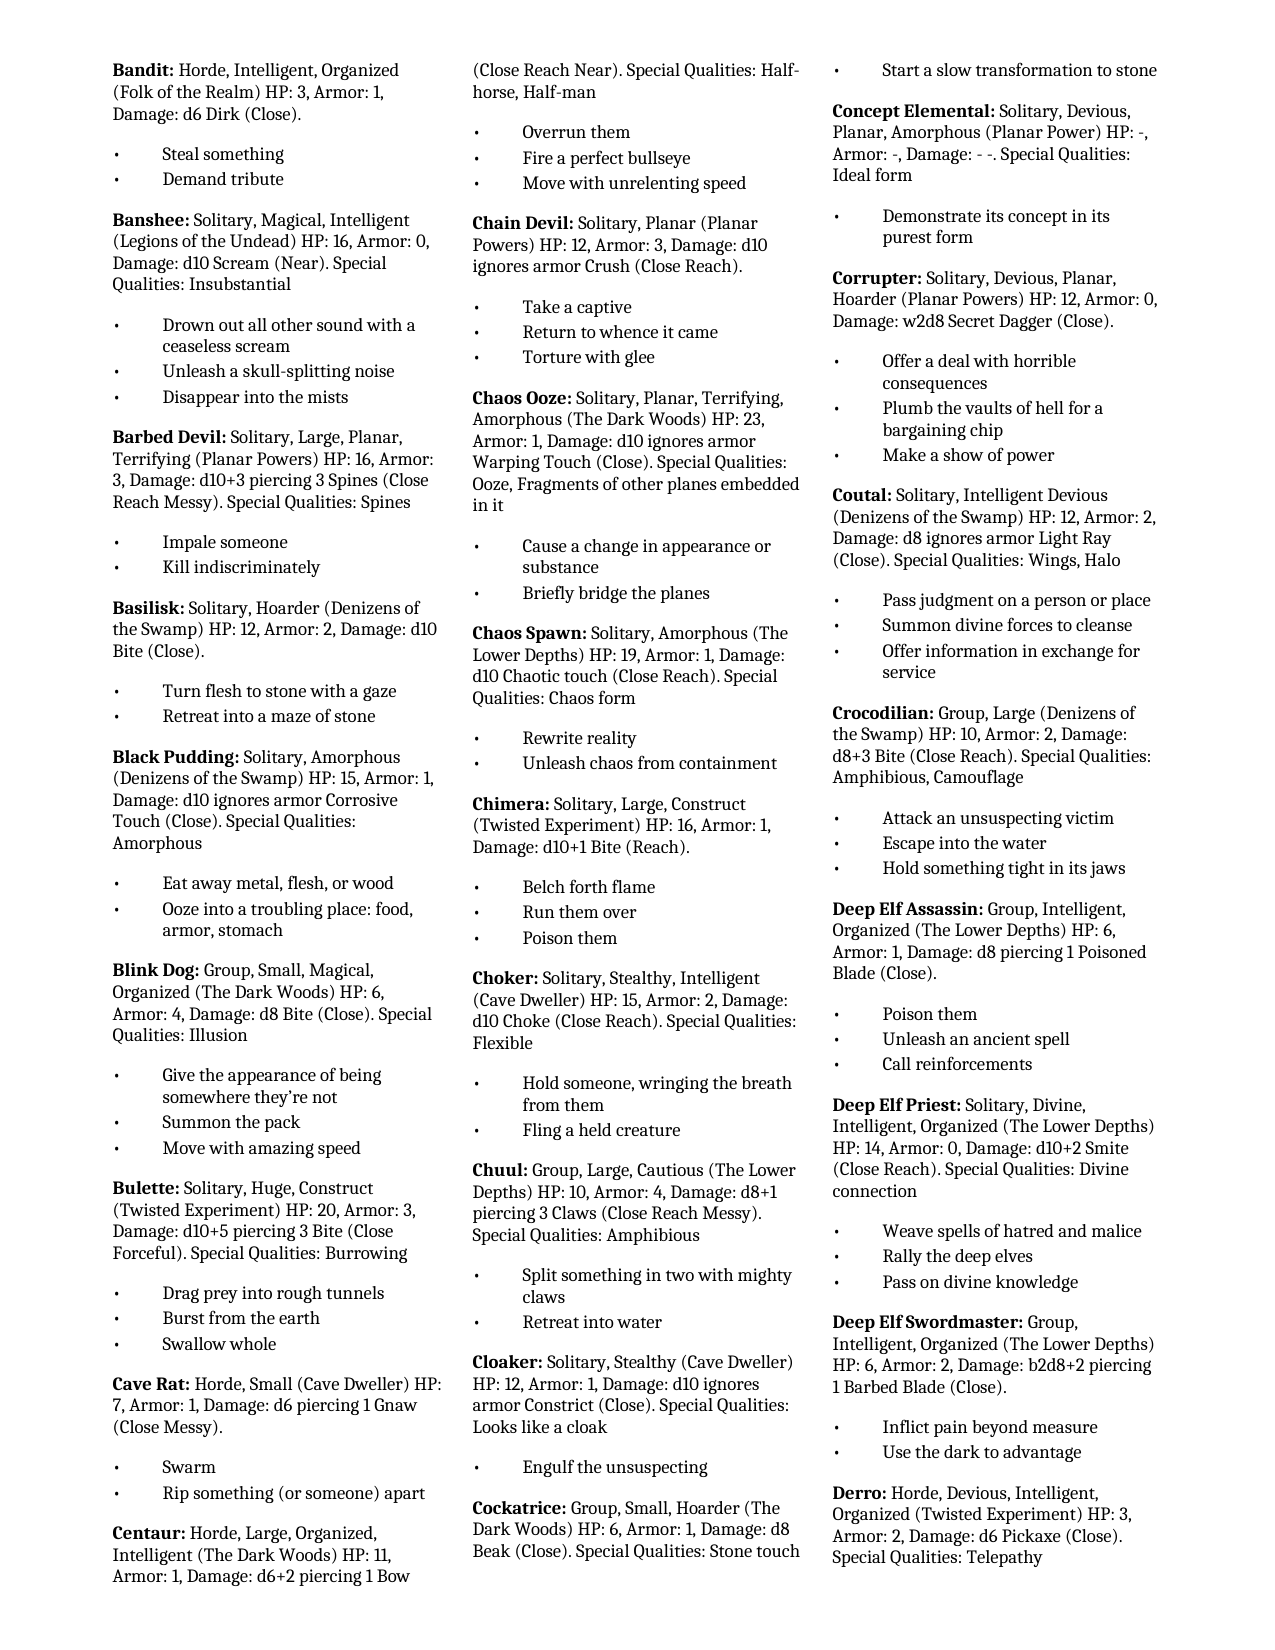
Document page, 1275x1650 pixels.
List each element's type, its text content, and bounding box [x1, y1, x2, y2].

list Escape into the water [832, 832, 1162, 854]
text (Close Reach Near). Special Qualities: Half-horse, Half-man [472, 60, 802, 103]
list Pass judgment on a person or place [832, 590, 1162, 611]
list Take a captive [472, 296, 802, 318]
list Rally the deep elves [832, 1246, 1162, 1267]
list Pass on divine knowledge [832, 1271, 1162, 1293]
text Deep Elf Priest: Solitary, Divine, Intelligent, Organized (The Lower Depths) HP: 14, Armor: 0, Damage: d10+2 Smite (Close Reach). Special Qualities: Divine connection [832, 1094, 1162, 1202]
text Corrupter: Solitary, Devious, Planar, Hoarder (Planar Powers) HP: 12, Armor: 0, Damage: w2d8 Secret Dagger (Close). [832, 267, 1162, 332]
text Cave Rat: Horde, Small (Cave Dweller) HP: 7, Armor: 1, Damage: d6 piercing 1 Gnaw (Close Messy). [112, 1373, 442, 1438]
list Swarm [112, 1457, 442, 1478]
list Hold someone, wringing the breath from them [472, 1072, 802, 1116]
text Centaur: Horde, Large, Organized, Intelligent (The Dark Woods) HP: 11, Armor: 1, Damage: d6+2 piercing 1 Bow [112, 1522, 442, 1587]
list Call reinforcements [832, 1054, 1162, 1075]
list Retreat into a maze of stone [112, 706, 442, 727]
list Weave spells of hatred and malice [832, 1221, 1162, 1242]
list Ooze into a troubling place: food, armor, stomach [112, 898, 442, 941]
list Rip something (or someone) apart [112, 1482, 442, 1504]
text Chaos Ooze: Solitary, Planar, Terrifying, Amorphous (The Dark Woods) HP: 23, Armor: 1, Damage: d10 ignores armor Warping Touch (Close). Special Qualities: Ooze, Fragments of other planes embedded in it [472, 387, 802, 517]
text Cloaker: Solitary, Stealthy (Cave Dweller) HP: 12, Armor: 1, Damage: d10 ignores armor Constrict (Close). Special Qualities: Looks like a cloak [472, 1352, 802, 1438]
list Engulf the unsuspecting [472, 1457, 802, 1478]
list Return to whence it came [472, 322, 802, 343]
text Banshee: Solitary, Magical, Intelligent (Legions of the Undead) HP: 16, Armor: 0, Damage: d10 Scream (Near). Special Qualities: Insubstantial [112, 209, 442, 295]
list Kill indiscriminately [112, 557, 442, 578]
text Black Pudding: Solitary, Amorphous (Denizens of the Swamp) HP: 15, Armor: 1, Damage: d10 ignores armor Corrosive Touch (Close). Special Qualities: Amorphous [112, 746, 442, 854]
list Give the appearance of being somewhere they’re not [112, 1065, 442, 1108]
list Turn flesh to stone with a gaze [112, 681, 442, 702]
text Chimera: Solitary, Large, Construct (Twisted Experiment) HP: 16, Armor: 1, Damage: d10+1 Bite (Reach). [472, 793, 802, 858]
list Fling a held creature [472, 1119, 802, 1141]
list Summon the pack [112, 1112, 442, 1133]
text Deep Elf Assassin: Group, Intelligent, Organized (The Lower Depths) HP: 6, Armor: 1, Damage: d8 piercing 1 Poisoned Blade (Close). [832, 898, 1162, 984]
list Retreat into water [472, 1312, 802, 1333]
list Swallow whole [112, 1333, 442, 1355]
text Blink Dog: Group, Small, Magical, Organized (The Dark Woods) HP: 6, Armor: 4, Damage: d8 Bite (Close). Special Qualities: Illusion [112, 960, 442, 1046]
text Chain Devil: Solitary, Planar (Planar Powers) HP: 12, Armor: 3, Damage: d10 ignores armor Crush (Close Reach). [472, 213, 802, 277]
list Inflict pain beyond measure [832, 1417, 1162, 1438]
text Bandit: Horde, Intelligent, Organized (Folk of the Realm) HP: 3, Armor: 1, Damage: d6 Dirk (Close). [112, 60, 442, 125]
list Run them over [472, 902, 802, 923]
list Move with amazing speed [112, 1137, 442, 1159]
text Chuul: Group, Large, Cautious (The Lower Depths) HP: 10, Armor: 4, Damage: d8+1 piercing 3 Claws (Close Reach Messy). Special Qualities: Amphibious [472, 1160, 802, 1246]
list Demonstrate its concept in its purest form [832, 205, 1162, 248]
text Concept Elemental: Solitary, Devious, Planar, Amorphous (Planar Power) HP: -, Armor: -, Damage: - -. Special Qualities: Ideal form [832, 100, 1162, 187]
list Briefly bridge the planes [472, 582, 802, 604]
list Poison them [472, 927, 802, 949]
text Crocodilian: Group, Large (Denizens of the Swamp) HP: 10, Armor: 2, Damage: d8+3 Bite (Close Reach). Special Qualities: Amphibious, Camouflage [832, 702, 1162, 788]
list Rewrite reality [472, 727, 802, 749]
list Move with unrelenting speed [472, 172, 802, 194]
list Make a show of power [832, 444, 1162, 466]
list Burst from the earth [112, 1308, 442, 1329]
list Split something in two with mighty claws [472, 1265, 802, 1308]
list Disappear into the mists [112, 386, 442, 408]
text Basilisk: Solitary, Hoarder (Denizens of the Swamp) HP: 12, Armor: 2, Damage: d10 Bite (Close). [112, 597, 442, 662]
list Demand tribute [112, 169, 442, 190]
list Overrun them [472, 122, 802, 143]
text Chaos Spawn: Solitary, Amorphous (The Lower Depths) HP: 19, Armor: 1, Damage: d10 Chaotic touch (Close Reach). Special Qualities: Chaos form [472, 622, 802, 709]
list Drown out all other sound with a ceaseless scream [112, 314, 442, 357]
list Drag prey into rough tunnels [112, 1282, 442, 1304]
list Poison them [832, 1003, 1162, 1025]
list Fire a perfect bullseye [472, 147, 802, 169]
text Bulette: Solitary, Huge, Construct (Twisted Experiment) HP: 20, Armor: 3, Damage: d10+5 piercing 3 Bite (Close Forceful). Special Qualities: Burrowing [112, 1177, 442, 1264]
text Coutal: Solitary, Intelligent Devious (Denizens of the Swamp) HP: 12, Armor: 2, Damage: d8 ignores armor Light Ray (Close). Special Qualities: Wings, Halo [832, 485, 1162, 571]
text Deep Elf Swordmaster: Group, Intelligent, Organized (The Lower Depths) HP: 6, Armor: 2, Damage: b2d8+2 piercing 1 Barbed Blade (Close). [832, 1312, 1162, 1398]
list Summon divine forces to cleanse [832, 615, 1162, 637]
list Start a slow transformation to stone [832, 60, 1162, 82]
list Attack an unsuspecting victim [832, 807, 1162, 829]
list Unleash chaos from containment [472, 753, 802, 774]
list Belch forth flame [472, 877, 802, 898]
list Steal something [112, 143, 442, 165]
list Hold something tight in its jaws [832, 858, 1162, 879]
list Eat away metal, flesh, or wood [112, 873, 442, 894]
list Offer a deal with horrible consequences [832, 351, 1162, 394]
list Plumb the vaults of hell for a bargaining chip [832, 397, 1162, 441]
text Derro: Horde, Devious, Intelligent, Organized (Twisted Experiment) HP: 3, Armor: 2, Damage: d6 Pickaxe (Close). Special Qualities: Telepathy [832, 1482, 1162, 1568]
list Offer information in exchange for service [832, 640, 1162, 683]
list Impale someone [112, 532, 442, 553]
text Choker: Solitary, Stealthy, Intelligent (Cave Dweller) HP: 15, Armor: 2, Damage: d10 Choke (Close Reach). Special Qualities: Flexible [472, 967, 802, 1054]
list Use the dark to advantage [832, 1442, 1162, 1463]
text Barbed Devil: Solitary, Large, Planar, Terrifying (Planar Powers) HP: 16, Armor: 3, Damage: d10+3 piercing 3 Spines (Close Reach Messy). Special Qualities: Spines [112, 427, 442, 513]
list Unleash a skull-splitting noise [112, 361, 442, 382]
list Cause a change in appearance or substance [472, 535, 802, 578]
text Cockatrice: Group, Small, Hoarder (The Dark Woods) HP: 6, Armor: 1, Damage: d8 Beak (Close). Special Qualities: Stone touch [472, 1497, 802, 1562]
list Unleash an ancient spell [832, 1028, 1162, 1050]
list Torture with glee [472, 347, 802, 368]
